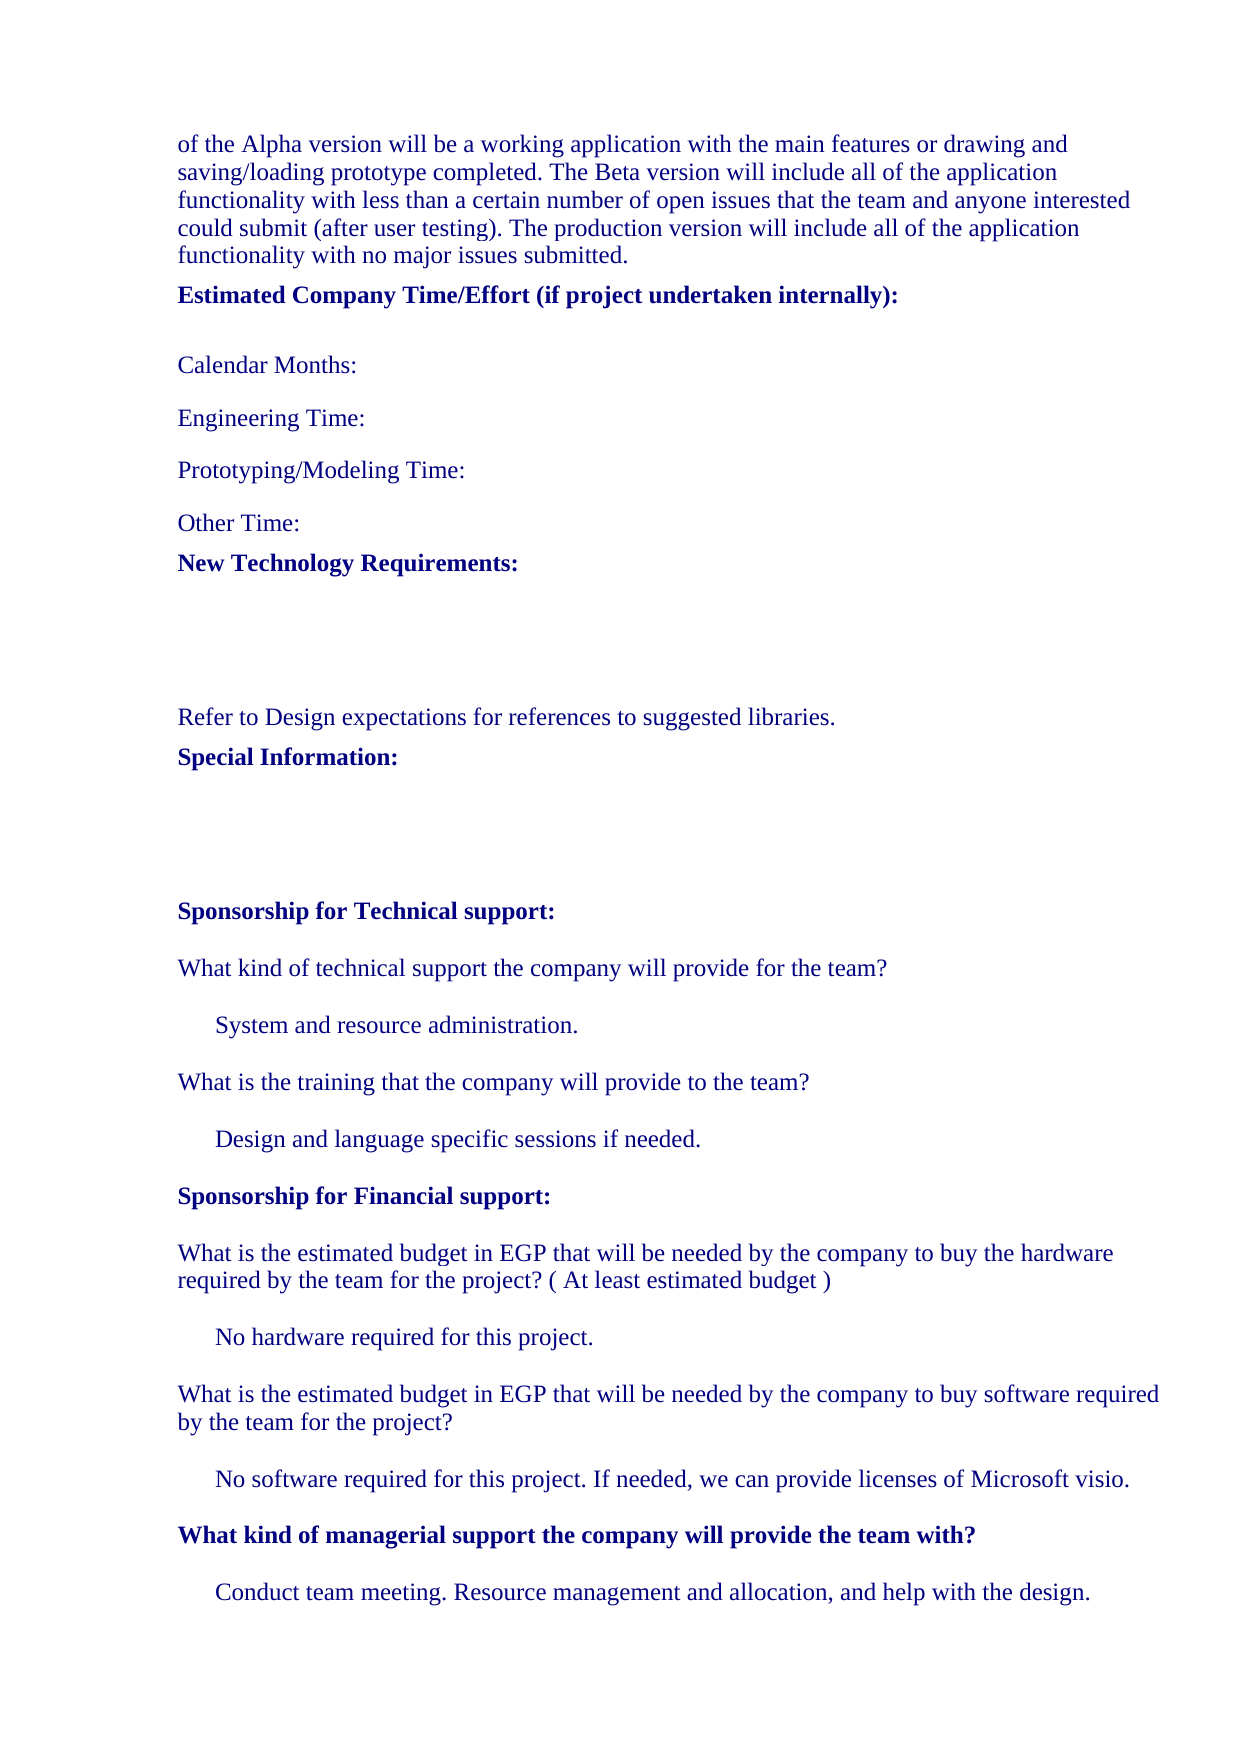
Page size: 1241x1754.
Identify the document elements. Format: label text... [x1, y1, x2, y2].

table_header of the Alpha version will be a working application with the main features or drawing and saving/loading prototype completed. The Beta version will include all of the application functionality with less than a certain number of open issues that the team and anyone interested could submit (after user testing). The production version will include all of the application functionality with no major issues submitted. [165, 118, 1182, 282]
text Estimated Company Time/Effort (if project undertaken internally): [906, 282, 1152, 309]
table_header [616, 339, 1122, 391]
table_header [1182, 606, 1219, 743]
text Special Information: [177, 743, 1152, 771]
table_cell Prototyping/Modeling Time: [165, 444, 616, 497]
table_cell [1123, 444, 1162, 497]
table_header Calendar Months: [165, 339, 616, 391]
table_cell [1123, 391, 1162, 444]
table_cell Other Time: [165, 497, 616, 549]
text New Technology Requirements: [525, 549, 1152, 577]
table_cell [616, 444, 1122, 497]
table_header [1123, 339, 1162, 391]
table_cell [616, 391, 1122, 444]
table_cell [616, 497, 1122, 549]
table_cell Engineering Time: [165, 391, 616, 444]
table_header Refer to Design expectations for references to suggested libraries. [165, 606, 1182, 743]
table_cell [1123, 497, 1162, 549]
table_header [1182, 118, 1219, 282]
table_header Sponsorship for Technical support: What kind of technical support the company will provide for the team? System and resource administration. What is the training that the company will provide to the team? Design and language specific sessions if needed. Sponsorship for Financial support: What is the estimated budget in EGP that will be needed by the company to buy the hardware required by the team for the project? ( At least estimated budget ) No hardware required for this project. What is the estimated budget in EGP that will be needed by the company to buy software required by the team for the project? No software required for this project. If needed, we can provide licenses of Microsoft visio. What kind of managerial support the company will provide the team with? Conduct team meeting. Resource management and allocation, and help with the design. [165, 800, 1182, 1619]
